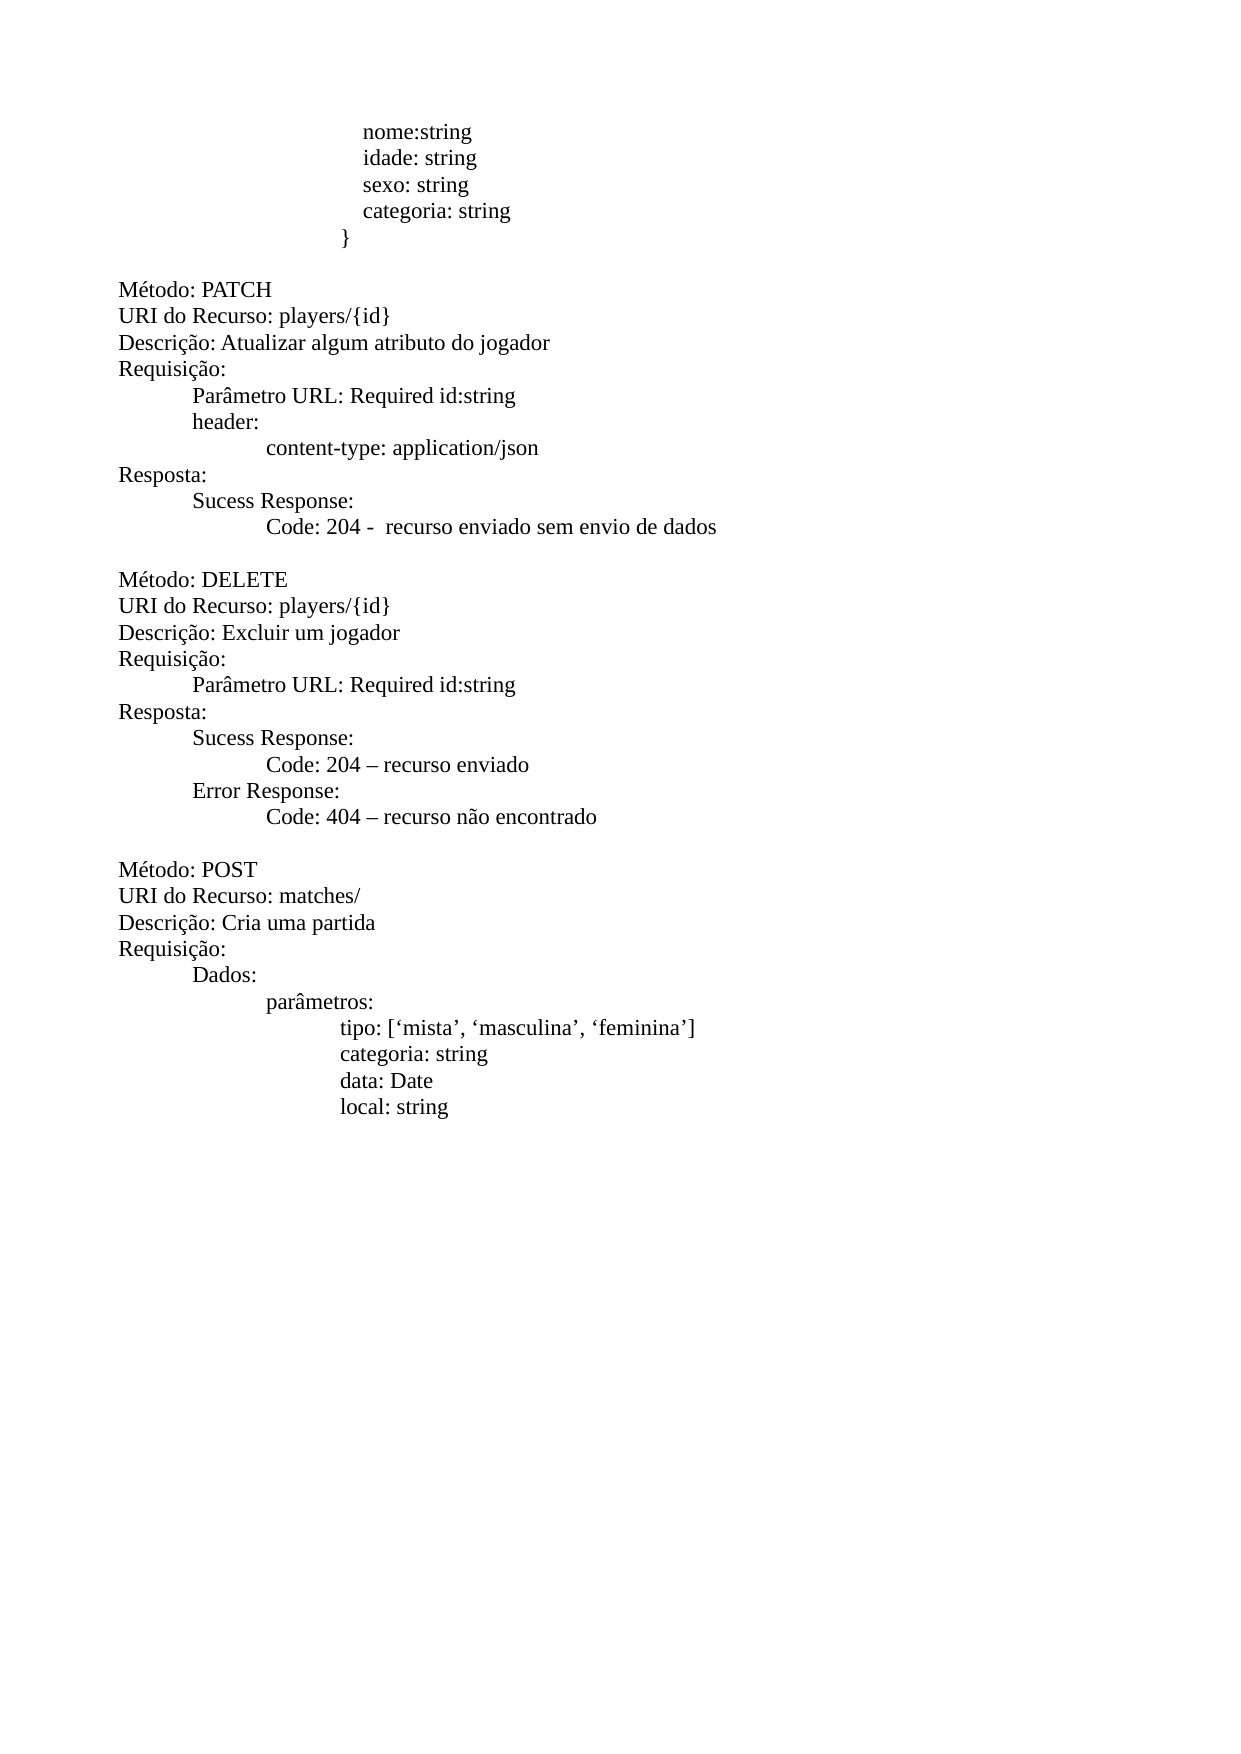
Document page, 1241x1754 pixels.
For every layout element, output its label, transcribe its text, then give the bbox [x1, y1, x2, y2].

text Descrição: Cria uma partida [118, 909, 1122, 935]
text Requisição: [118, 935, 1122, 961]
text Requisição: [118, 645, 1122, 672]
text URI do Recurso: players/{id} [118, 592, 1122, 619]
text Resposta: [118, 461, 1122, 487]
text Sucess Response: [118, 724, 1122, 751]
text header: [118, 408, 1122, 434]
text Método: PATCH [118, 276, 1122, 303]
text parâmetros: [118, 988, 1122, 1014]
text Code: 204 – recurso enviado [118, 751, 1122, 777]
text Code: 204 - recurso enviado sem envio de dados [118, 513, 1122, 540]
text sexo: string [192, 171, 1122, 197]
text Parâmetro URL: Required id:string [118, 382, 1122, 408]
text Dados: [118, 961, 1122, 988]
text Error Response: [118, 777, 1122, 803]
text Code: 404 – recurso não encontrado [118, 803, 1122, 830]
text categoria: string [192, 197, 1122, 223]
text data: Date [118, 1067, 1122, 1093]
text URI do Recurso: players/{id} [118, 303, 1122, 329]
text content-type: application/json [118, 434, 1122, 461]
text tipo: [‘mista’, ‘masculina’, ‘feminina’] [118, 1014, 1122, 1041]
text local: string [118, 1093, 1122, 1119]
text categoria: string [118, 1041, 1122, 1067]
text Método: DELETE [118, 566, 1122, 592]
text idade: string [192, 144, 1122, 171]
text Descrição: Excluir um jogador [118, 619, 1122, 645]
text Descrição: Atualizar algum atributo do jogador [118, 329, 1122, 355]
text nome:string [192, 118, 1122, 144]
text URI do Recurso: matches/ [118, 882, 1122, 909]
text Resposta: [118, 698, 1122, 724]
text Requisição: [118, 355, 1122, 382]
text } [266, 223, 1122, 250]
text Método: POST [118, 856, 1122, 882]
text Sucess Response: [118, 487, 1122, 513]
text Parâmetro URL: Required id:string [118, 672, 1122, 698]
